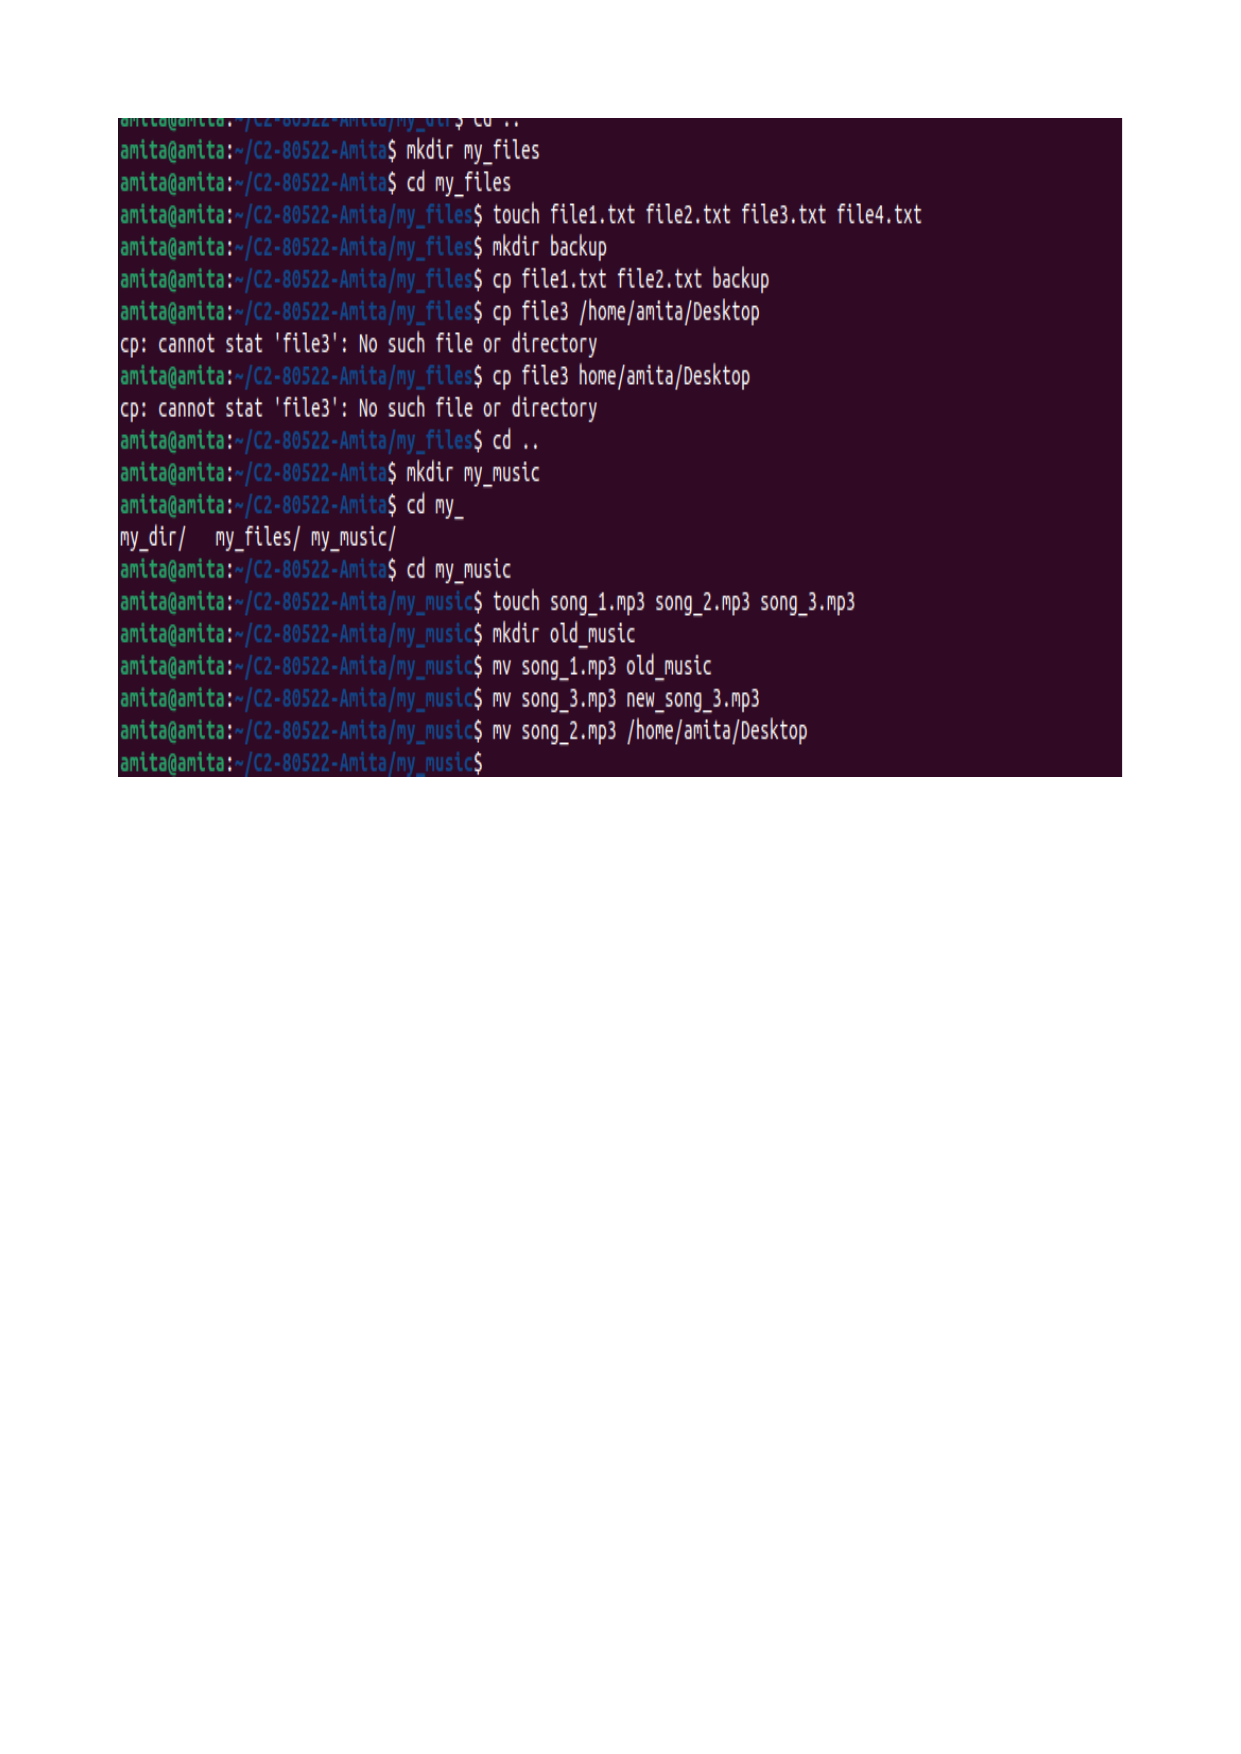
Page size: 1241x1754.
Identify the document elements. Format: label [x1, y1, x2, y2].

picture [118, 118, 1123, 777]
